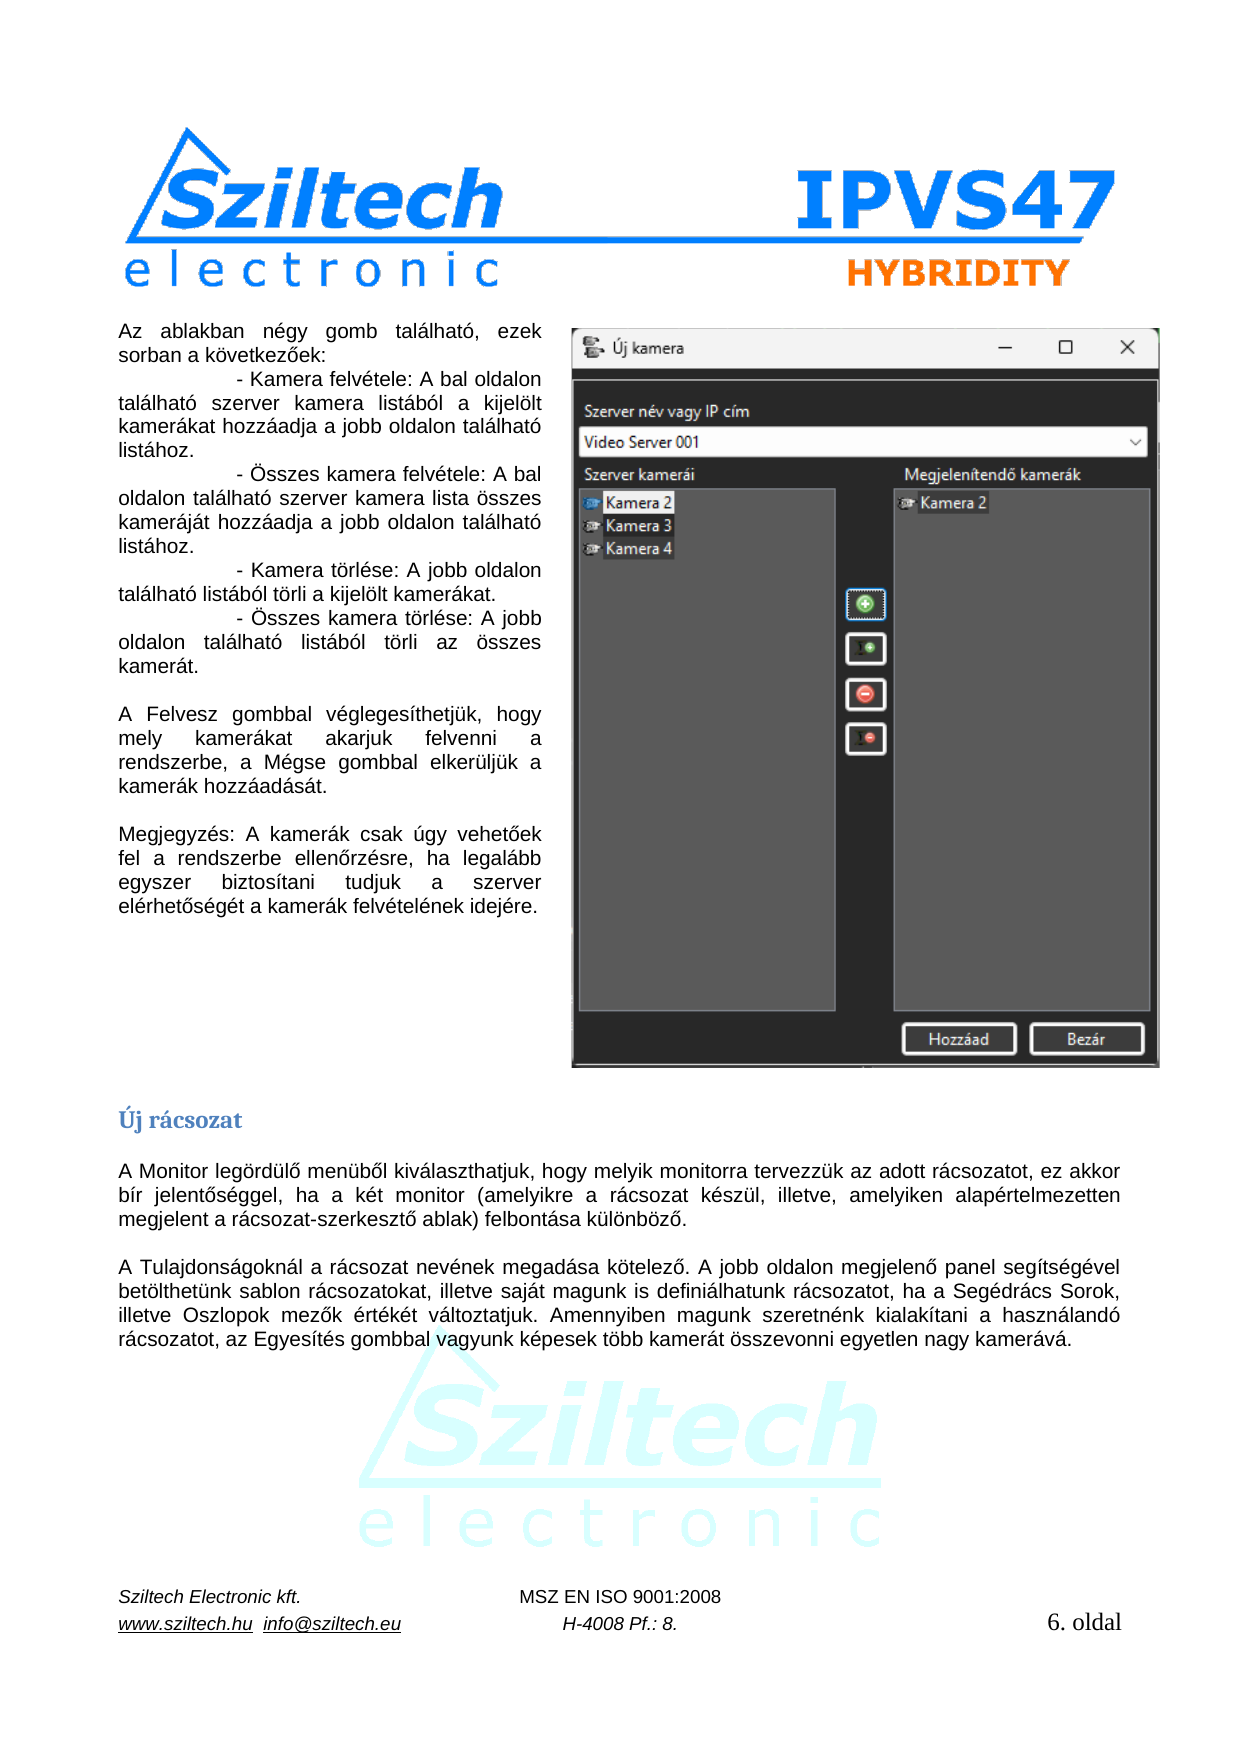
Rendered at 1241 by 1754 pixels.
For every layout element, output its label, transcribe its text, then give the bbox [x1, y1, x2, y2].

picture [571, 328, 1160, 1068]
text A Felvesz gombbal véglegesíthetjük, hogy mely kamerákat akarjuk felvenni a rendszerbe, a Mégse gombbal elkerüljük a kamerák hozzáadását. [118, 702, 571, 798]
text Megjegyzés: A kamerák csak úgy vehetőek fel a rendszerbe ellenőrzésre, ha legalább egyszer biztosítani tudjuk a szerver elérhetőségét a kamerák felvételének idejére. [118, 822, 571, 917]
text - Kamera felvétele: A bal oldalon található szerver kamera listából a kijelölt kamerákat hozzáadja a jobb oldalon található listához. [118, 366, 571, 462]
subtitle Új rácsozat [118, 1106, 1122, 1135]
text - Összes kamera felvétele: A bal oldalon található szerver kamera lista összes kameráját hozzáadja a jobb oldalon található listához. [118, 462, 571, 558]
text Az ablakban négy gomb található, ezek sorban a következőek: [118, 318, 1122, 366]
picture [118, 118, 1123, 295]
text - Kamera törlése: A jobb oldalon található listából törli a kijelölt kamerákat. [118, 558, 571, 606]
text - Összes kamera törlése: A jobb oldalon található listából törli az összes kamerát. [118, 606, 571, 678]
text A Tulajdonságoknál a rácsozat nevének megadása kötelező. A jobb oldalon megjelenő panel segítségével betölthetünk sablon rácsozatokat, illetve saját magunk is definiálhatunk rácsozatot, ha a Segédrács Sorok, illetve Oszlopok mezők értékét változtatjuk. Amennyiben magunk szeretnénk kialakítani a használandó rácsozatot, az Egyesítés gombbal vagyunk képesek több kamerát összevonni egyetlen nagy kamerává. [118, 1254, 1122, 1350]
text A Monitor legördülő menüből kiválaszthatjuk, hogy melyik monitorra tervezzük az adott rácsozatot, ez akkor bír jelentőséggel, ha a két monitor (amelyikre a rácsozat készül, illetve, amelyiken alapértelmezetten megjelent a rácsozat-szerkesztő ablak) felbontása különböző. [118, 1159, 1122, 1231]
